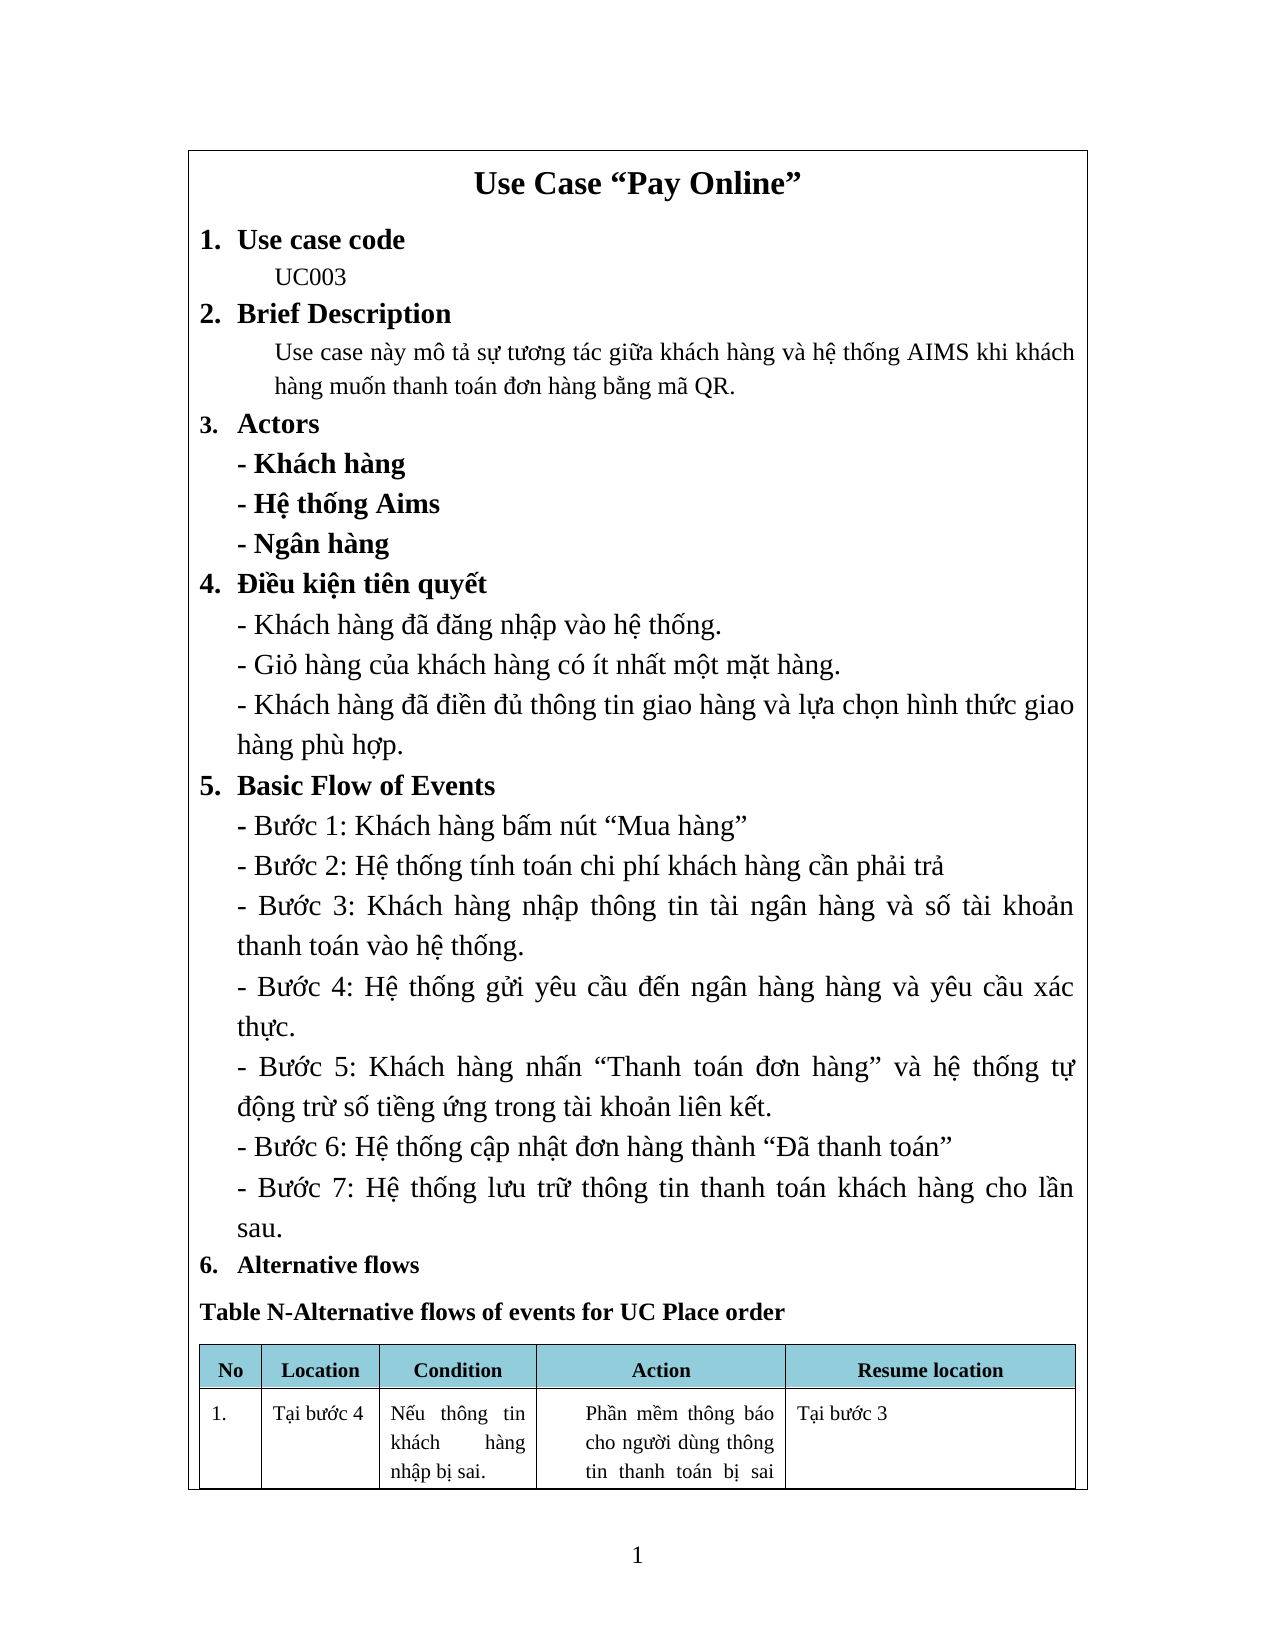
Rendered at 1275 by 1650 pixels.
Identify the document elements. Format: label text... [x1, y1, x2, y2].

table_cell Phần mềm thông báo cho người dùng thông tin thanh toán bị sai [537, 1389, 785, 1488]
table_cell [200, 1389, 261, 1488]
table_header Use Case “Pay Online” Use case code UC003 Brief Description Use case này mô tả sự tương tác giữa khách hàng và hệ thống AIMS khi khách hàng muốn thanh toán đơn hàng bằng mã QR. Actors - Khách hàng - Hệ thống Aims - Ngân hàng Điều kiện tiên quyết - Khách hàng đã đăng nhập vào hệ thống. - Giỏ hàng của khách hàng có ít nhất một mặt hàng. - Khách hàng đã điền đủ thông tin giao hàng và lựa chọn hình thức giao hàng phù hợp. Basic Flow of Events - Bước 1: Khách hàng bấm nút “Mua hàng” - Bước 2: Hệ thống tính toán chi phí khách hàng cần phải trả - Bước 3: Khách hàng nhập thông tin tài ngân hàng và số tài khoản thanh toán vào hệ thống. - Bước 4: Hệ thống gửi yêu cầu đến ngân hàng hàng và yêu cầu xác thực. - Bước 5: Khách hàng nhấn “Thanh toán đơn hàng” và hệ thống tự động trừ số tiềng ứng trong tài khoản liên kết. - Bước 6: Hệ thống cập nhật đơn hàng thành “Đã thanh toán” - Bước 7: Hệ thống lưu trữ thông tin thanh toán khách hàng cho lần sau. Alternative flows Table N-Alternative flows of events for UC Place order Dữ liệu đầu vào Dữ liệu đầu vào thông tin thanh toán [189, 151, 1087, 1489]
table_header Condition [380, 1345, 536, 1387]
table_cell Nếu thông tin khách hàng nhập bị sai. [380, 1389, 536, 1488]
table_header Action [537, 1345, 785, 1387]
table_header Location [262, 1345, 379, 1387]
table_cell Tại bước 4 [262, 1389, 379, 1488]
table_header Resume location [786, 1345, 1075, 1387]
table_header No [200, 1345, 261, 1387]
table_cell Tại bước 3 [786, 1389, 1075, 1488]
